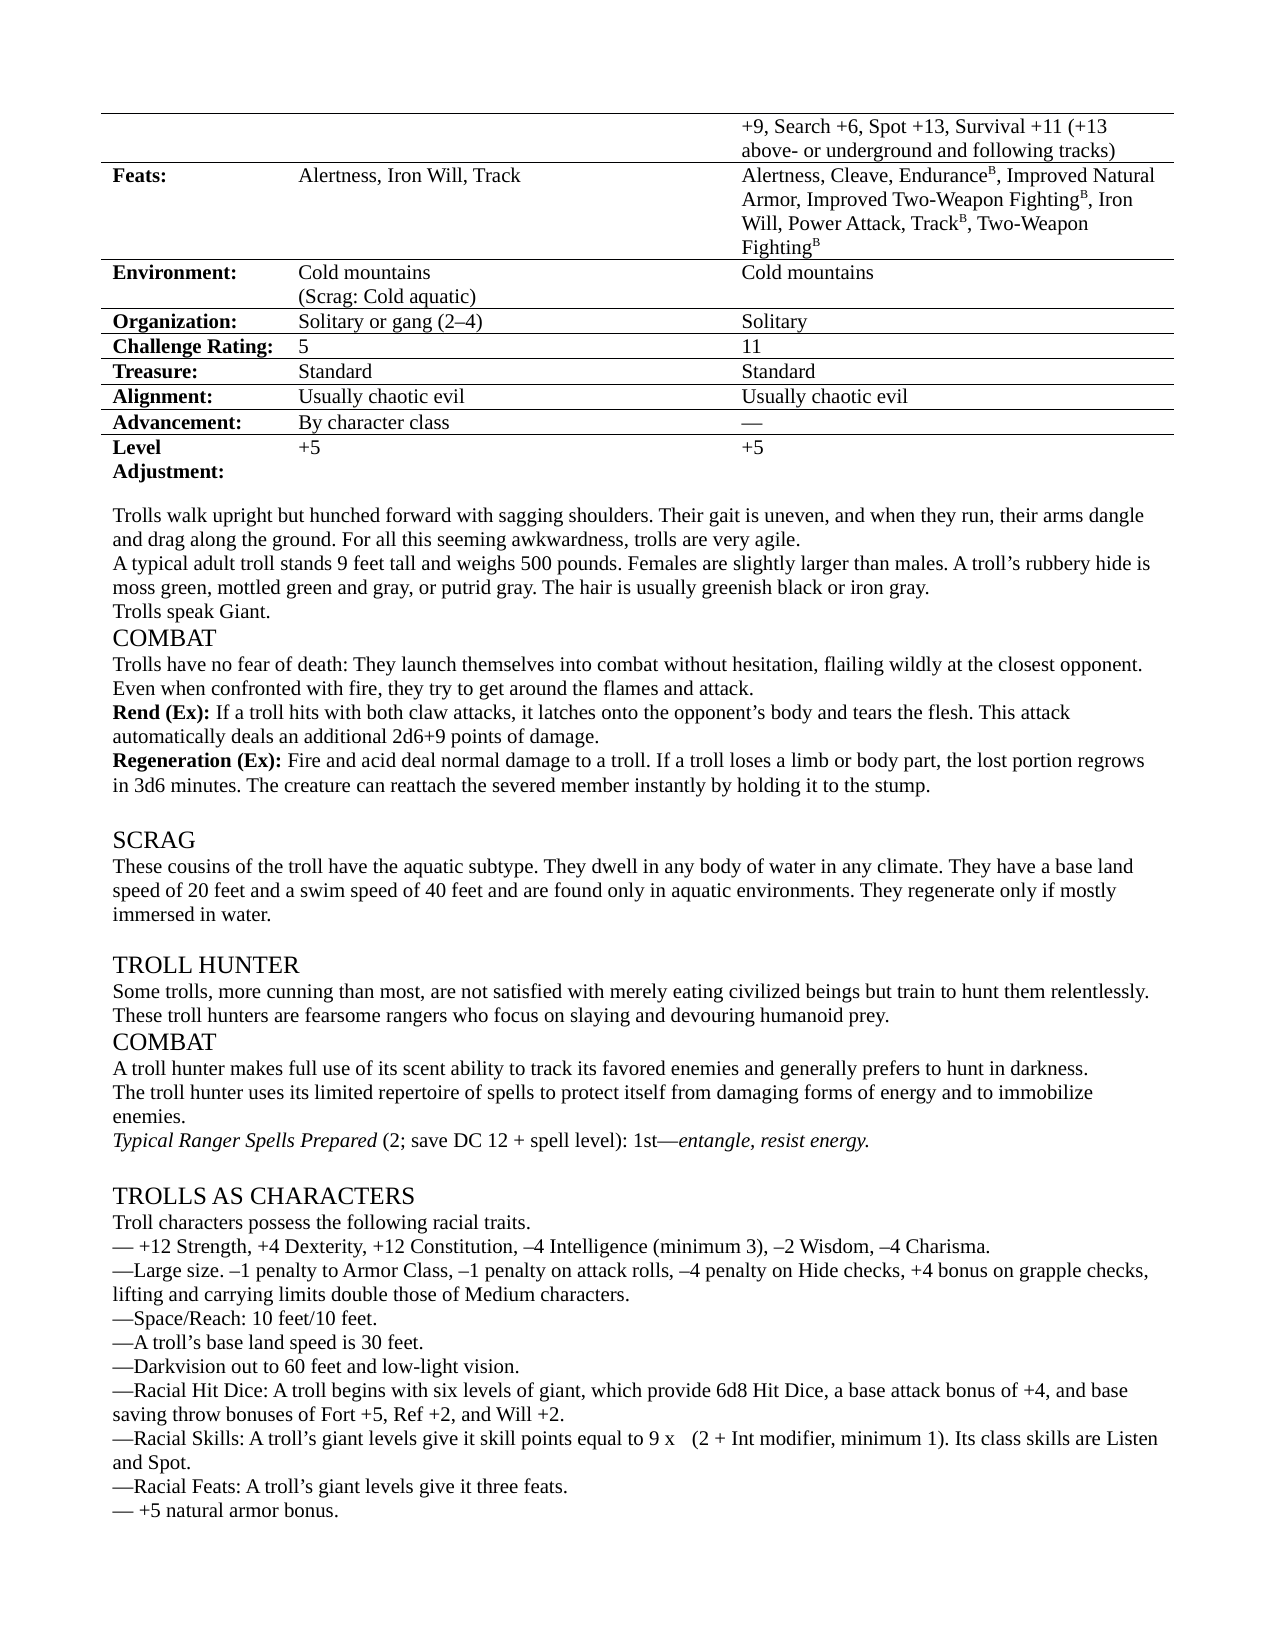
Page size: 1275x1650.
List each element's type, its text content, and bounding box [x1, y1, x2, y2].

text A typical adult troll stands 9 feet tall and weighs 500 pounds. Females are slightly larger than males. A troll’s rubbery hide is moss green, mottled green and gray, or putrid gray. The hair is usually greenish black or iron gray. [112, 551, 1162, 599]
text Regeneration (Ex): Fire and acid deal normal damage to a troll. If a troll loses a limb or body part, the lost portion regrows in 3d6 minutes. The creature can reattach the severed member instantly by holding it to the stump. [112, 748, 1162, 797]
table_cell Advancement: [101, 410, 287, 434]
text A troll hunter makes full use of its scent ability to track its favored enemies and generally prefers to hunt in darkness. [112, 1056, 1162, 1080]
table_cell +5 [287, 435, 730, 483]
table_cell Standard [287, 359, 730, 383]
table_cell By character class [287, 410, 730, 434]
table_cell [287, 114, 730, 162]
table_cell Solitary or gang (2–4) [287, 309, 730, 333]
text COMBAT [112, 623, 1162, 652]
table_cell Organization: [101, 309, 287, 333]
text COMBAT [112, 1027, 1162, 1056]
table_cell 11 [730, 334, 1174, 358]
text Trolls have no fear of death: They launch themselves into combat without hesitation, flailing wildly at the closest opponent. Even when confronted with fire, they try to get around the flames and attack. [112, 652, 1162, 700]
table_cell Usually chaotic evil [287, 385, 730, 408]
table_cell 5 [287, 334, 730, 358]
table_cell Challenge Rating: [101, 334, 287, 358]
text —Darkvision out to 60 feet and low-light vision. [112, 1354, 1162, 1378]
text Rend (Ex): If a troll hits with both claw attacks, it latches onto the opponent’s body and tears the flesh. This attack automatically deals an additional 2d6+9 points of damage. [112, 700, 1162, 748]
text Some trolls, more cunning than most, are not satisfied with merely eating civilized beings but train to hunt them relentlessly. These troll hunters are fearsome rangers who focus on slaying and devouring humanoid prey. [112, 979, 1162, 1027]
table_cell Treasure: [101, 359, 287, 383]
text — +5 natural armor bonus. [112, 1498, 1162, 1522]
text —Racial Hit Dice: A troll begins with six levels of giant, which provide 6d8 Hit Dice, a base attack bonus of +4, and base saving throw bonuses of Fort +5, Ref +2, and Will +2. [112, 1378, 1162, 1426]
table_cell Usually chaotic evil [730, 385, 1174, 408]
table_cell Cold mountains [730, 260, 1174, 308]
text —Racial Feats: A troll’s giant levels give it three feats. [112, 1474, 1162, 1498]
table_cell Alertness, Cleave, EnduranceB, Improved Natural Armor, Improved Two-Weapon FightingB, Iron Will, Power Attack, TrackB, Two-Weapon FightingB [730, 163, 1174, 259]
table_cell Standard [730, 359, 1174, 383]
table_cell Solitary [730, 309, 1174, 333]
text —Large size. –1 penalty to Armor Class, –1 penalty on attack rolls, –4 penalty on Hide checks, +4 bonus on grapple checks, lifting and carrying limits double those of Medium characters. [112, 1258, 1162, 1306]
table_cell Cold mountains (Scrag: Cold aquatic) [287, 260, 730, 308]
text The troll hunter uses its limited repertoire of spells to protect itself from damaging forms of energy and to immobilize enemies. [112, 1080, 1162, 1128]
text SCRAG [112, 825, 1162, 854]
text —Space/Reach: 10 feet/10 feet. [112, 1306, 1162, 1330]
text —Racial Skills: A troll’s giant levels give it skill points equal to 9 x(2 + Int modifier, minimum 1). Its class skills are Listen and Spot. [112, 1426, 1162, 1474]
table_cell Level Adjustment: [101, 435, 287, 483]
text Trolls speak Giant. [112, 599, 1162, 623]
table_cell +5 [730, 435, 1174, 483]
table_cell Environment: [101, 260, 287, 308]
text Trolls walk upright but hunched forward with sagging shoulders. Their gait is uneven, and when they run, their arms dangle and drag along the ground. For all this seeming awkwardness, trolls are very agile. [112, 503, 1162, 551]
text Troll characters possess the following racial traits. [112, 1210, 1162, 1234]
table_cell Alignment: [101, 385, 287, 408]
table_cell — [730, 410, 1174, 434]
text TROLL HUNTER [112, 950, 1162, 979]
table_cell Feats: [101, 163, 287, 259]
text —A troll’s base land speed is 30 feet. [112, 1330, 1162, 1354]
table_cell +9, Search +6, Spot +13, Survival +11 (+13 above- or underground and following tracks) [730, 114, 1174, 162]
table_cell Alertness, Iron Will, Track [287, 163, 730, 259]
text TROLLS AS CHARACTERS [112, 1181, 1162, 1210]
text Typical Ranger Spells Prepared (2; save DC 12 + spell level): 1st—entangle, resist energy. [112, 1128, 1162, 1152]
table_cell [101, 114, 287, 162]
text — +12 Strength, +4 Dexterity, +12 Constitution, –4 Intelligence (minimum 3), –2 Wisdom, –4 Charisma. [112, 1234, 1162, 1258]
text These cousins of the troll have the aquatic subtype. They dwell in any body of water in any climate. They have a base land speed of 20 feet and a swim speed of 40 feet and are found only in aquatic environments. They regenerate only if mostly immersed in water. [112, 854, 1162, 926]
